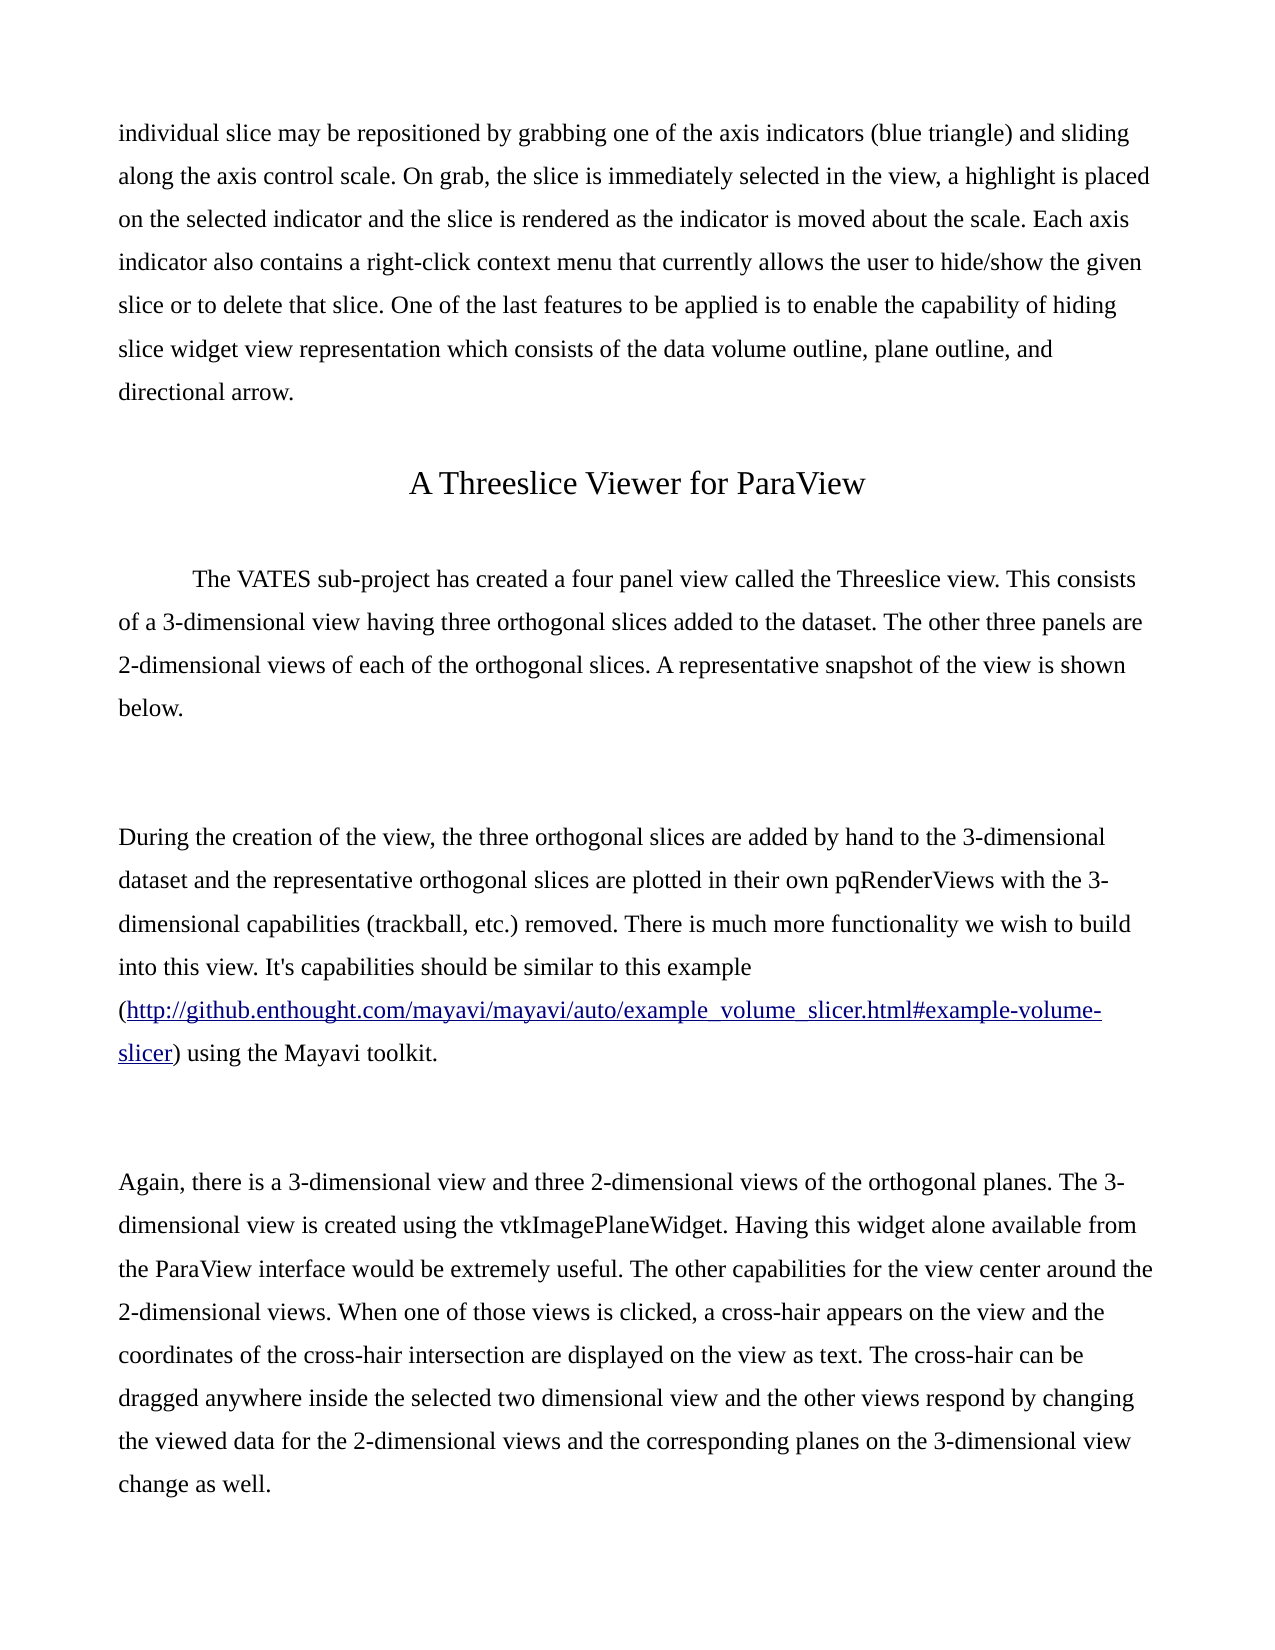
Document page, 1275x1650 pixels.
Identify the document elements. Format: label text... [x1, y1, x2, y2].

text individual slice may be repositioned by grabbing one of the axis indicators (blue triangle) and sliding along the axis control scale. On grab, the slice is immediately selected in the view, a highlight is placed on the selected indicator and the slice is rendered as the indicator is moved about the scale. Each axis indicator also contains a right-click context menu that currently allows the user to hide/show the given slice or to delete that slice. One of the last features to be applied is to enable the capability of hiding slice widget view representation which consists of the data volume outline, plane outline, and directional arrow. [118, 118, 1157, 406]
text The VATES sub-project has created a four panel view called the Threeslice view. This consists of a 3-dimensional view having three orthogonal slices added to the dataset. The other three panels are 2-dimensional views of each of the orthogonal slices. A representative snapshot of the view is shown below. [118, 564, 1157, 722]
text During the creation of the view, the three orthogonal slices are added by hand to the 3-dimensional dataset and the representative orthogonal slices are plotted in their own pqRenderViews with the 3-dimensional capabilities (trackball, etc.) removed. There is much more functionality we wish to build into this view. It's capabilities should be similar to this example (http://github.enthought.com/mayavi/mayavi/auto/example_volume_slicer.html#example-volume-slicer) using the Mayavi toolkit. [118, 822, 1157, 1067]
text A Threeslice Viewer for ParaView [118, 463, 1157, 501]
text Again, there is a 3-dimensional view and three 2-dimensional views of the orthogonal planes. The 3-dimensional view is created using the vtkImagePlaneWidget. Having this widget alone available from the ParaView interface would be extremely useful. The other capabilities for the view center around the 2-dimensional views. When one of those views is clicked, a cross-hair appears on the view and the coordinates of the cross-hair intersection are displayed on the view as text. The cross-hair can be dragged anywhere inside the selected two dimensional view and the other views respond by changing the viewed data for the 2-dimensional views and the corresponding planes on the 3-dimensional view change as well. [118, 1167, 1157, 1498]
